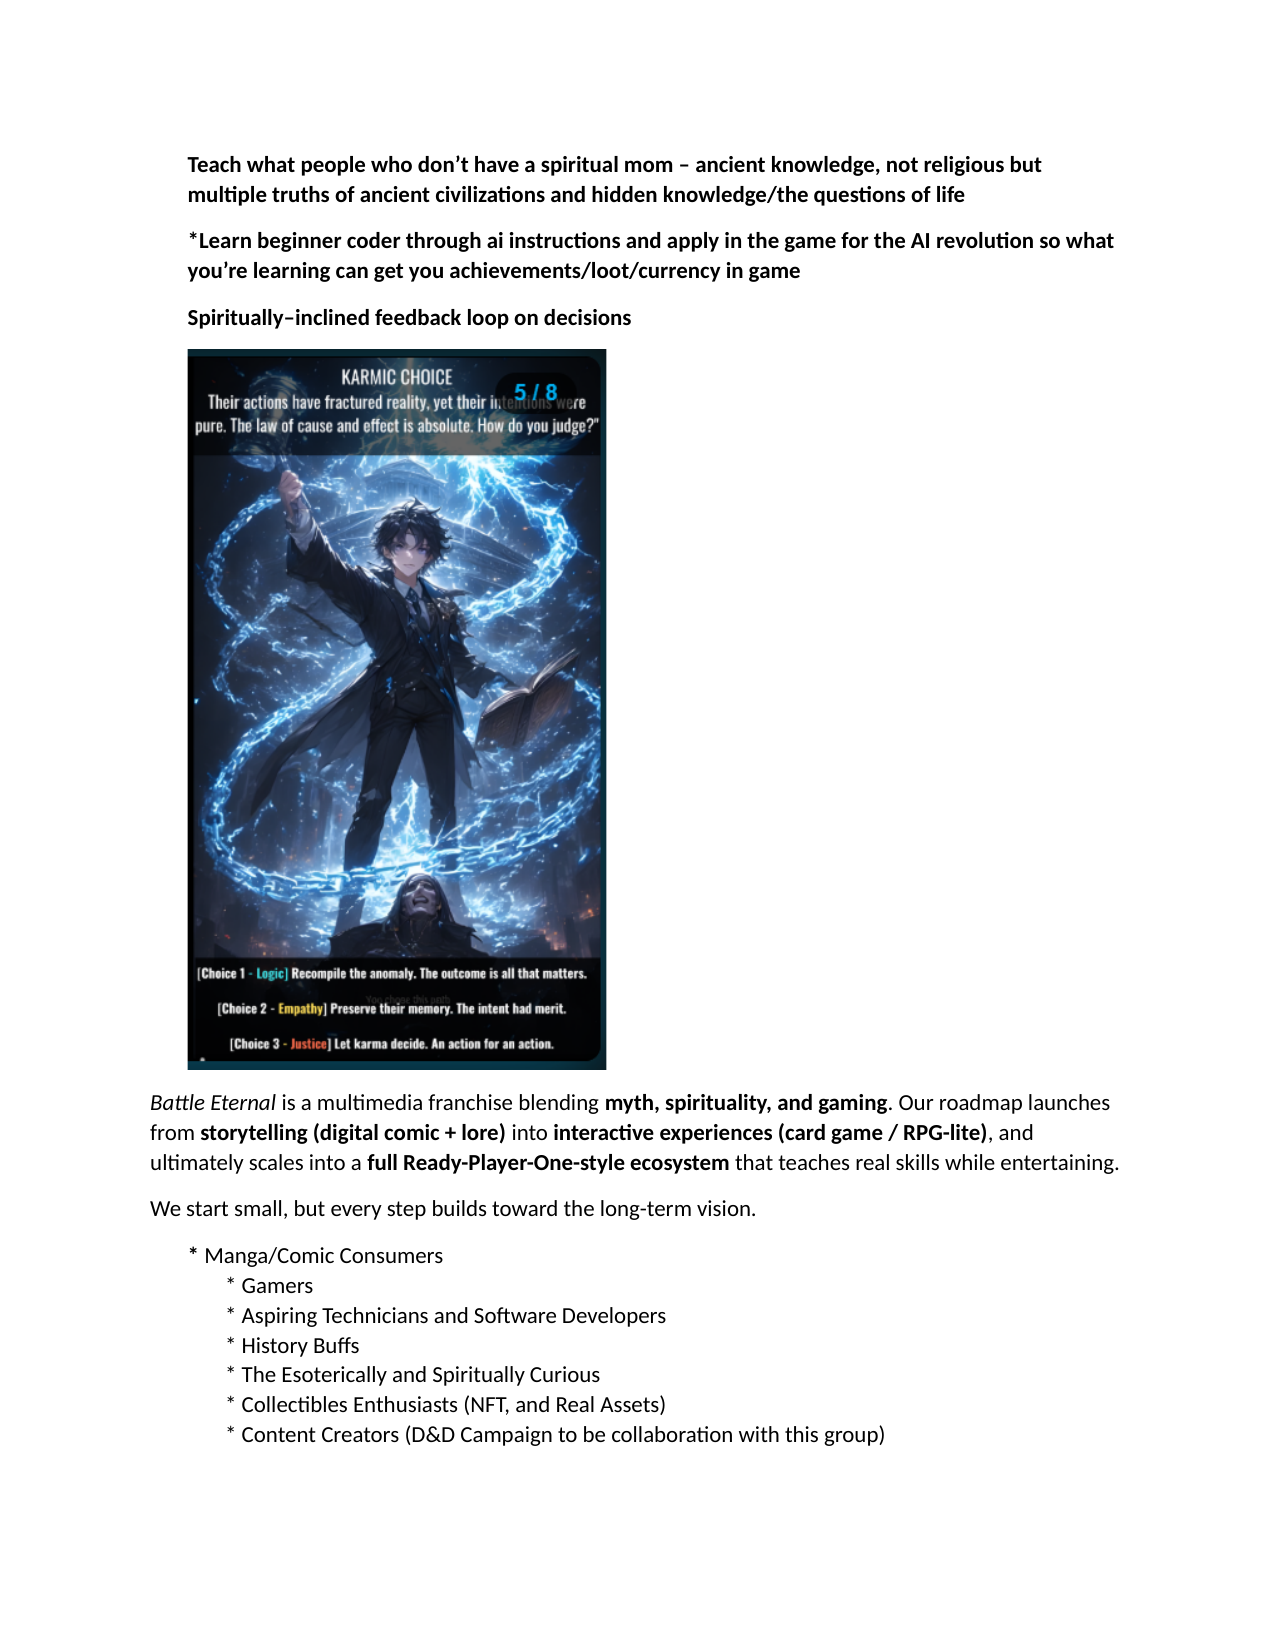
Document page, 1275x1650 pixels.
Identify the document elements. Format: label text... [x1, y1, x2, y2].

text Teach what people who don’t have a spiritual mom – ancient knowledge, not religious but multiple truths of ancient civilizations and hidden knowledge/the questions of life [187, 150, 1125, 208]
text Battle Eternal is a multimedia franchise blending myth, spirituality, and gaming. Our roadmap launches from storytelling (digital comic + lore) into interactive experiences (card game / RPG-lite), and ultimately scales into a full Ready-Player-One-style ecosystem that teaches real skills while entertaining. [150, 1088, 1125, 1176]
text Spiritually–inclined feedback loop on decisions [187, 303, 1125, 331]
text * Manga/Comic Consumers * Gamers * Aspiring Technicians and Software Developers * History Buffs * The Esoterically and Spiritually Curious * Collectibles Enthusiasts (NFT, and Real Assets) * Content Creators (D&D Campaign to be collaboration with this group) [187, 1241, 1125, 1478]
text *Learn beginner coder through ai instructions and apply in the game for the AI revolution so what you’re learning can get you achievements/loot/currency in game [187, 226, 1125, 284]
text We start small, but every step builds toward the long-term vision. [150, 1194, 1125, 1222]
